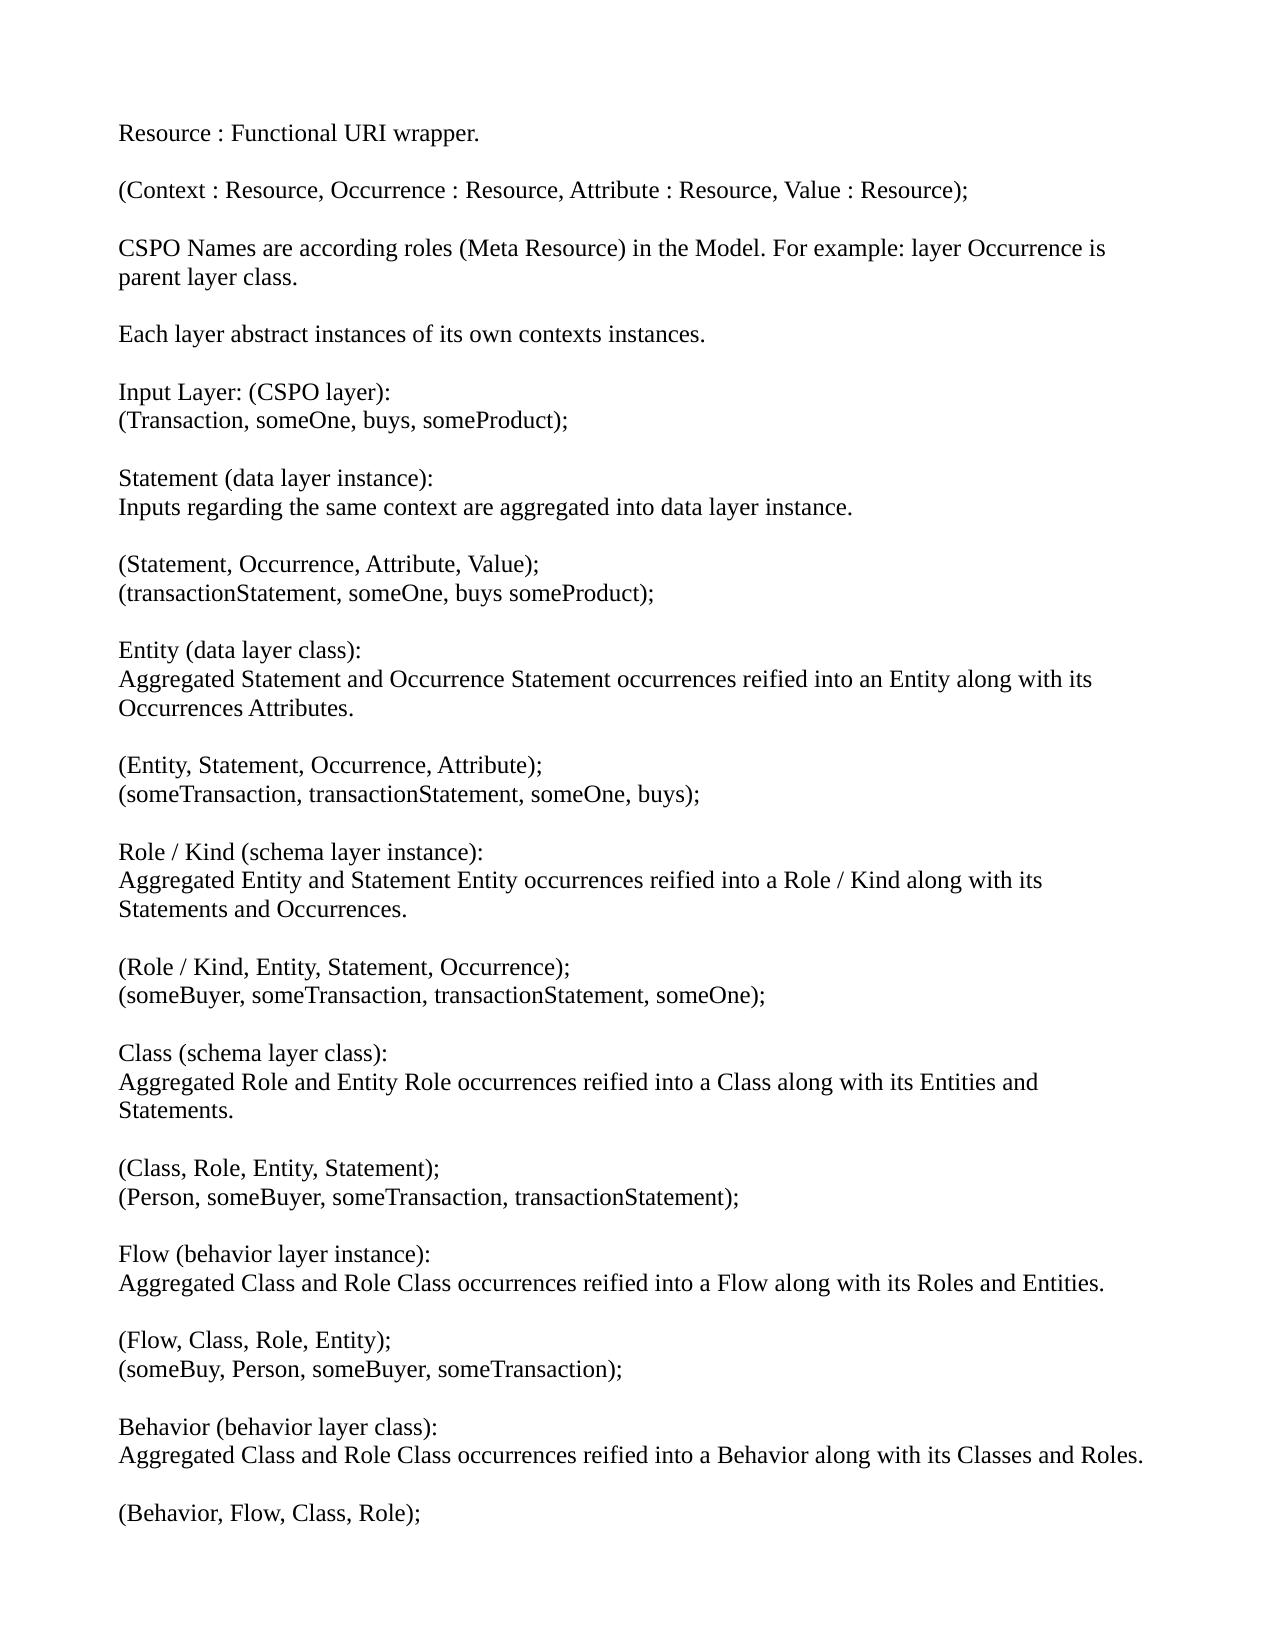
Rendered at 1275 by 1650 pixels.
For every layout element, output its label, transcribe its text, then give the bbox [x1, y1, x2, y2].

text (Transaction, someOne, buys, someProduct); [118, 406, 1157, 434]
text Aggregated Role and Entity Role occurrences reified into a Class along with its Entities and Statements. [118, 1067, 1157, 1124]
text (Class, Role, Entity, Statement); (Person, someBuyer, someTransaction, transactionStatement); Flow (behavior layer instance): [118, 1124, 1157, 1268]
text Aggregated Class and Role Class occurrences reified into a Behavior along with its Classes and Roles. [118, 1441, 1157, 1469]
text Input Layer: (CSPO layer): [118, 377, 1157, 406]
text (someTransaction, transactionStatement, someOne, buys); [118, 779, 1157, 808]
text (Behavior, Flow, Class, Role); [118, 1469, 1157, 1527]
text (Flow, Class, Role, Entity); (someBuy, Person, someBuyer, someTransaction); Behavior (behavior layer class): [118, 1297, 1157, 1441]
text Aggregated Class and Role Class occurrences reified into a Flow along with its Roles and Entities. [118, 1268, 1157, 1297]
text CSPO Names are according roles (Meta Resource) in the Model. For example: layer Occurrence is parent layer class. Each layer abstract instances of its own contexts instances. [118, 233, 1157, 377]
text Role / Kind (schema layer instance): [118, 837, 1157, 866]
text (Entity, Statement, Occurrence, Attribute); [118, 722, 1157, 779]
text (Role / Kind, Entity, Statement, Occurrence); (someBuyer, someTransaction, transactionStatement, someOne); Class (schema layer class): [118, 923, 1157, 1067]
text Aggregated Entity and Statement Entity occurrences reified into a Role / Kind along with its Statements and Occurrences. [118, 866, 1157, 923]
text Aggregated Statement and Occurrence Statement occurrences reified into an Entity along with its Occurrences Attributes. [118, 664, 1157, 722]
text (Context : Resource, Occurrence : Resource, Attribute : Resource, Value : Resource); [118, 147, 1157, 204]
text Statement (data layer instance): [118, 434, 1157, 492]
text Inputs regarding the same context are aggregated into data layer instance. [118, 492, 1157, 521]
text Entity (data layer class): [118, 607, 1157, 664]
text (Statement, Occurrence, Attribute, Value); (transactionStatement, someOne, buys someProduct); [118, 521, 1157, 607]
text Resource : Functional URI wrapper. [118, 118, 1157, 147]
